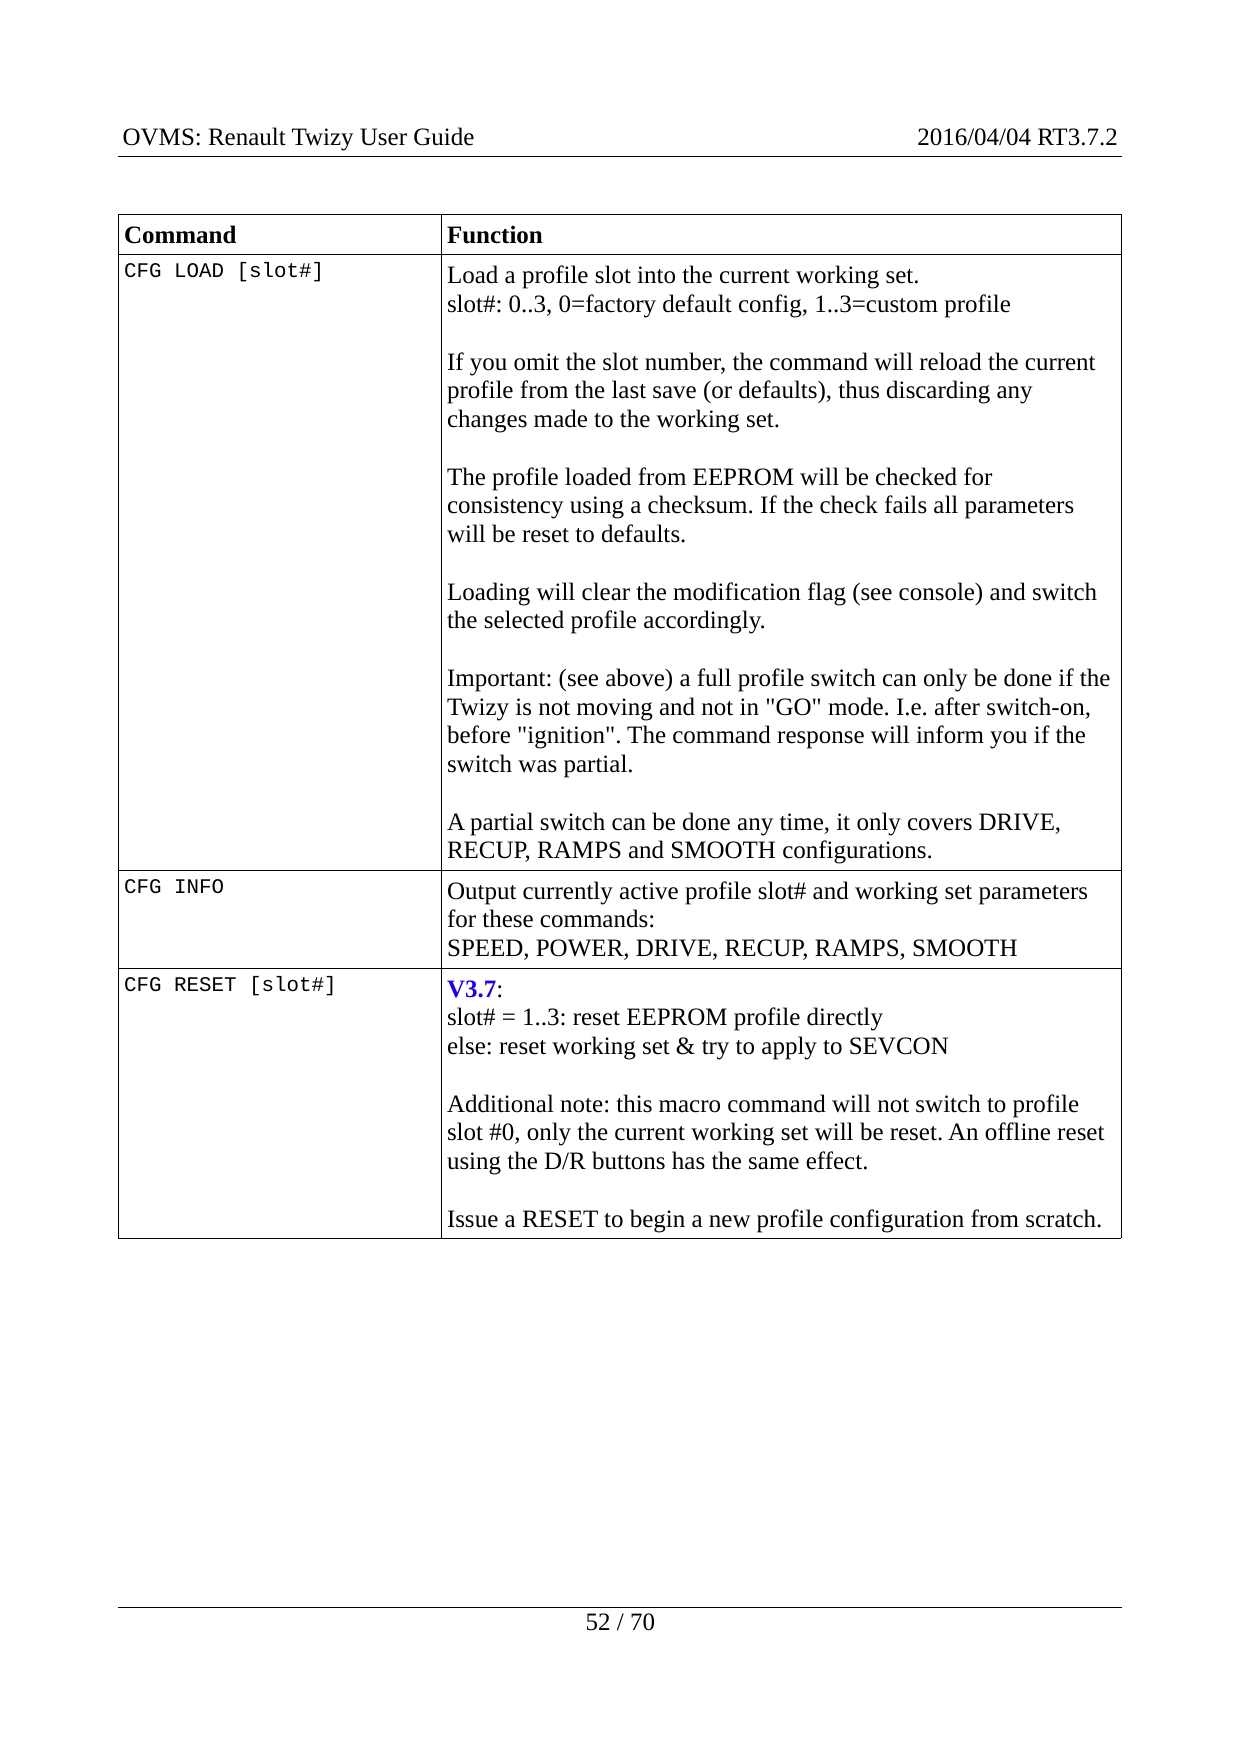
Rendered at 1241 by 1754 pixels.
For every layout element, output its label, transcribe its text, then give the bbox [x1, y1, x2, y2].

table_header Command [119, 215, 441, 254]
table_cell CFG RESET [slot#] [119, 969, 441, 1238]
table_cell CFG LOAD [slot#] [119, 255, 441, 870]
table_cell Load a profile slot into the current working set. slot#: 0..3, 0=factory default config, 1..3=custom profile If you omit the slot number, the command will reload the current profile from the last save (or defaults), thus discarding any changes made to the working set. The profile loaded from EEPROM will be checked for consistency using a checksum. If the check fails all parameters will be reset to defaults. Loading will clear the modification flag (see console) and switch the selected profile accordingly. Important: (see above) a full profile switch can only be done if the Twizy is not moving and not in "GO" mode. I.e. after switch-on, before "ignition". The command response will inform you if the switch was partial. A partial switch can be done any time, it only covers DRIVE, RECUP, RAMPS and SMOOTH configurations. [442, 255, 1121, 870]
table_cell V3.7: slot# = 1..3: reset EEPROM profile directly else: reset working set & try to apply to SEVCON Additional note: this macro command will not switch to profile slot #0, only the current working set will be reset. An offline reset using the D/R buttons has the same effect. Issue a RESET to begin a new profile configuration from scratch. [442, 969, 1121, 1238]
table_cell Output currently active profile slot# and working set parameters for these commands: SPEED, POWER, DRIVE, RECUP, RAMPS, SMOOTH [442, 871, 1121, 968]
table_cell CFG INFO [119, 871, 441, 968]
table_header Function [442, 215, 1121, 254]
